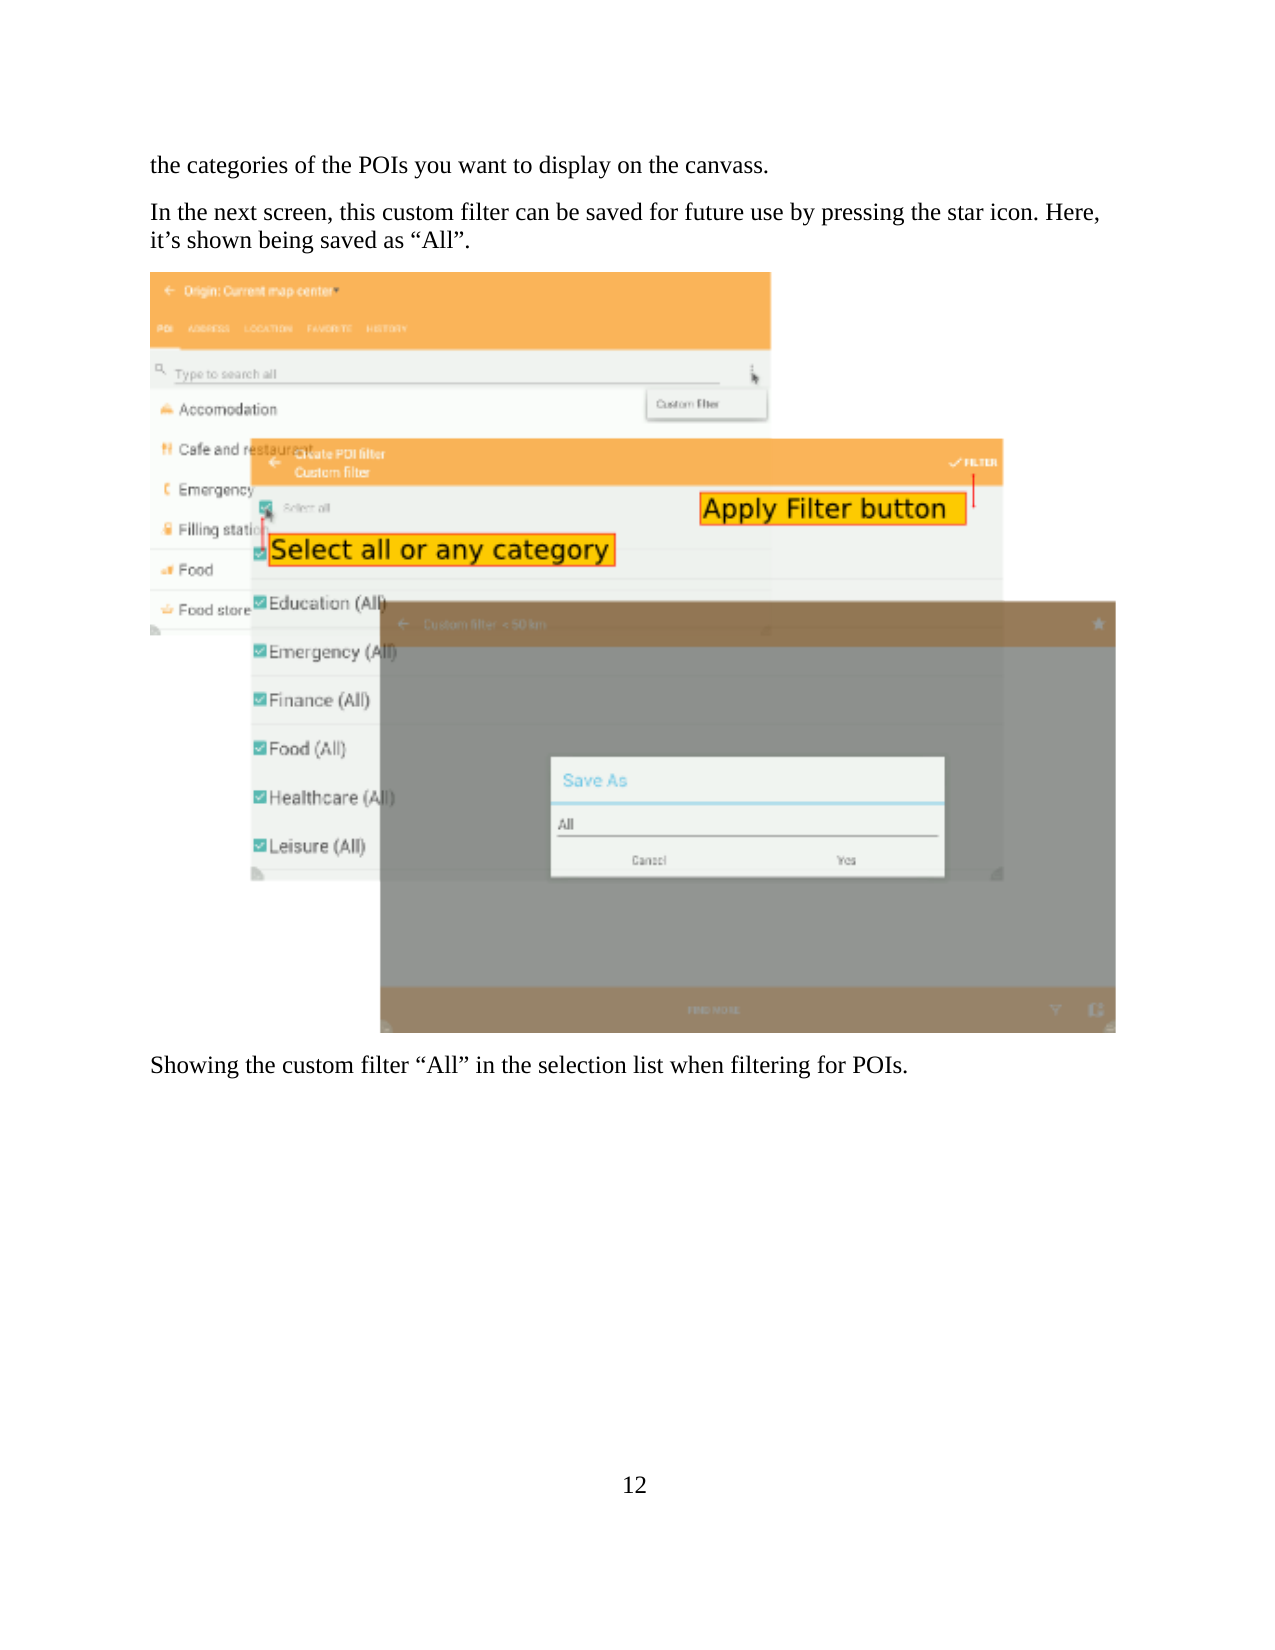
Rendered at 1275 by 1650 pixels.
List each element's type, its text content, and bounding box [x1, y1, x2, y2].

text Showing the custom filter “All” in the selection list when filtering for POIs. [150, 1050, 1125, 1079]
text In the next screen, this custom filter can be saved for future use by pressing the star icon. Here, it’s shown being saved as “All”. [150, 197, 1125, 254]
picture [150, 272, 1116, 1033]
text the categories of the POIs you want to display on the canvass. [150, 150, 1125, 179]
